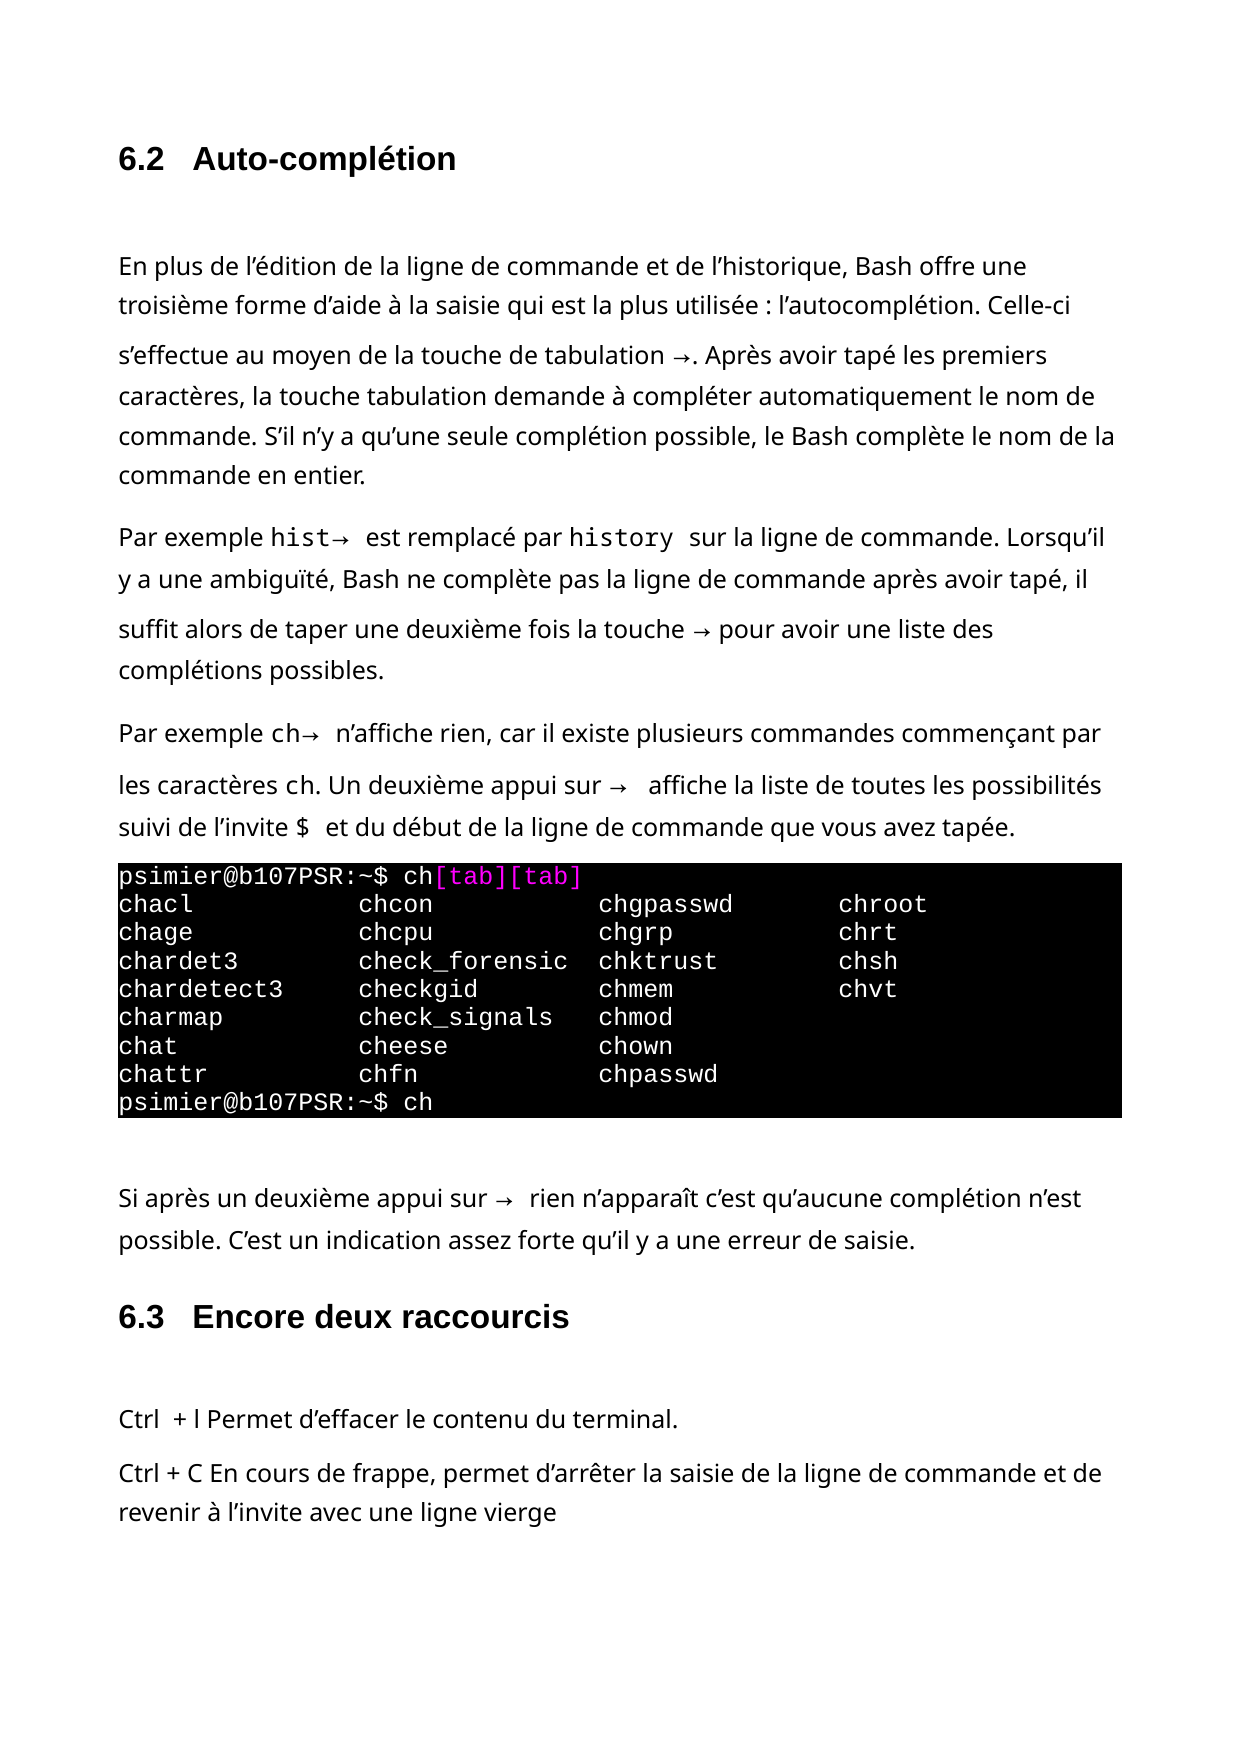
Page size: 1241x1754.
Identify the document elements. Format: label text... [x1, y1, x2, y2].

text chage chcpu chgrp chrt [118, 920, 1122, 948]
text Par exemple hist→ est remplacé par history sur la ligne de commande. Lorsqu’il y a une ambiguïté, Bash ne complète pas la ligne de commande après avoir tapé, il suffit alors de taper une deuxième fois la touche → pour avoir une liste des complétions possibles. [118, 511, 1122, 687]
text chattr chfn chpasswd [118, 1062, 1122, 1090]
text chacl chcon chgpasswd chroot [118, 892, 1122, 920]
text Par exemple ch→ n’affiche rien, car il existe plusieurs commandes commençant par les caractères ch. Un deuxième appui sur → affiche la liste de toutes les possibilités suivi de l’invite $ et du début de la ligne de commande que vous avez tapée. [118, 707, 1122, 843]
subtitle Auto-complétion [118, 139, 1122, 177]
text Ctrl + C En cours de frappe, permet d’arrêter la saisie de la ligne de commande et de revenir à l’invite avec une ligne vierge [118, 1456, 1122, 1529]
text En plus de l’édition de la ligne de commande et de l’historique, Bash offre une troisième forme d’aide à la saisie qui est la plus utilisée : l’autocomplétion. Celle-ci s’effectue au moyen de la touche de tabulation →. Après avoir tapé les premiers caractères, la touche tabulation demande à compléter automatiquement le nom de commande. S’il n’y a qu’une seule complétion possible, le Bash complète le nom de la commande en entier. [118, 248, 1122, 491]
text psimier@b107PSR:~$ ch [118, 1090, 1122, 1118]
text Ctrl + l Permet d’effacer le contenu du terminal. [118, 1402, 1122, 1436]
text chat cheese chown [118, 1033, 1122, 1062]
text Si après un deuxième appui sur → rien n’apparaît c’est qu’aucune complétion n’est possible. C’est un indication assez forte qu’il y a une erreur de saisie. [118, 1172, 1122, 1257]
text chardet3 check_forensic chktrust chsh [118, 948, 1122, 977]
text charmap check_signals chmod [118, 1005, 1122, 1033]
subtitle Encore deux raccourcis [118, 1297, 1122, 1336]
text psimier@b107PSR:~$ ch[tab][tab] [118, 863, 1122, 892]
text chardetect3 checkgid chmem chvt [118, 977, 1122, 1005]
